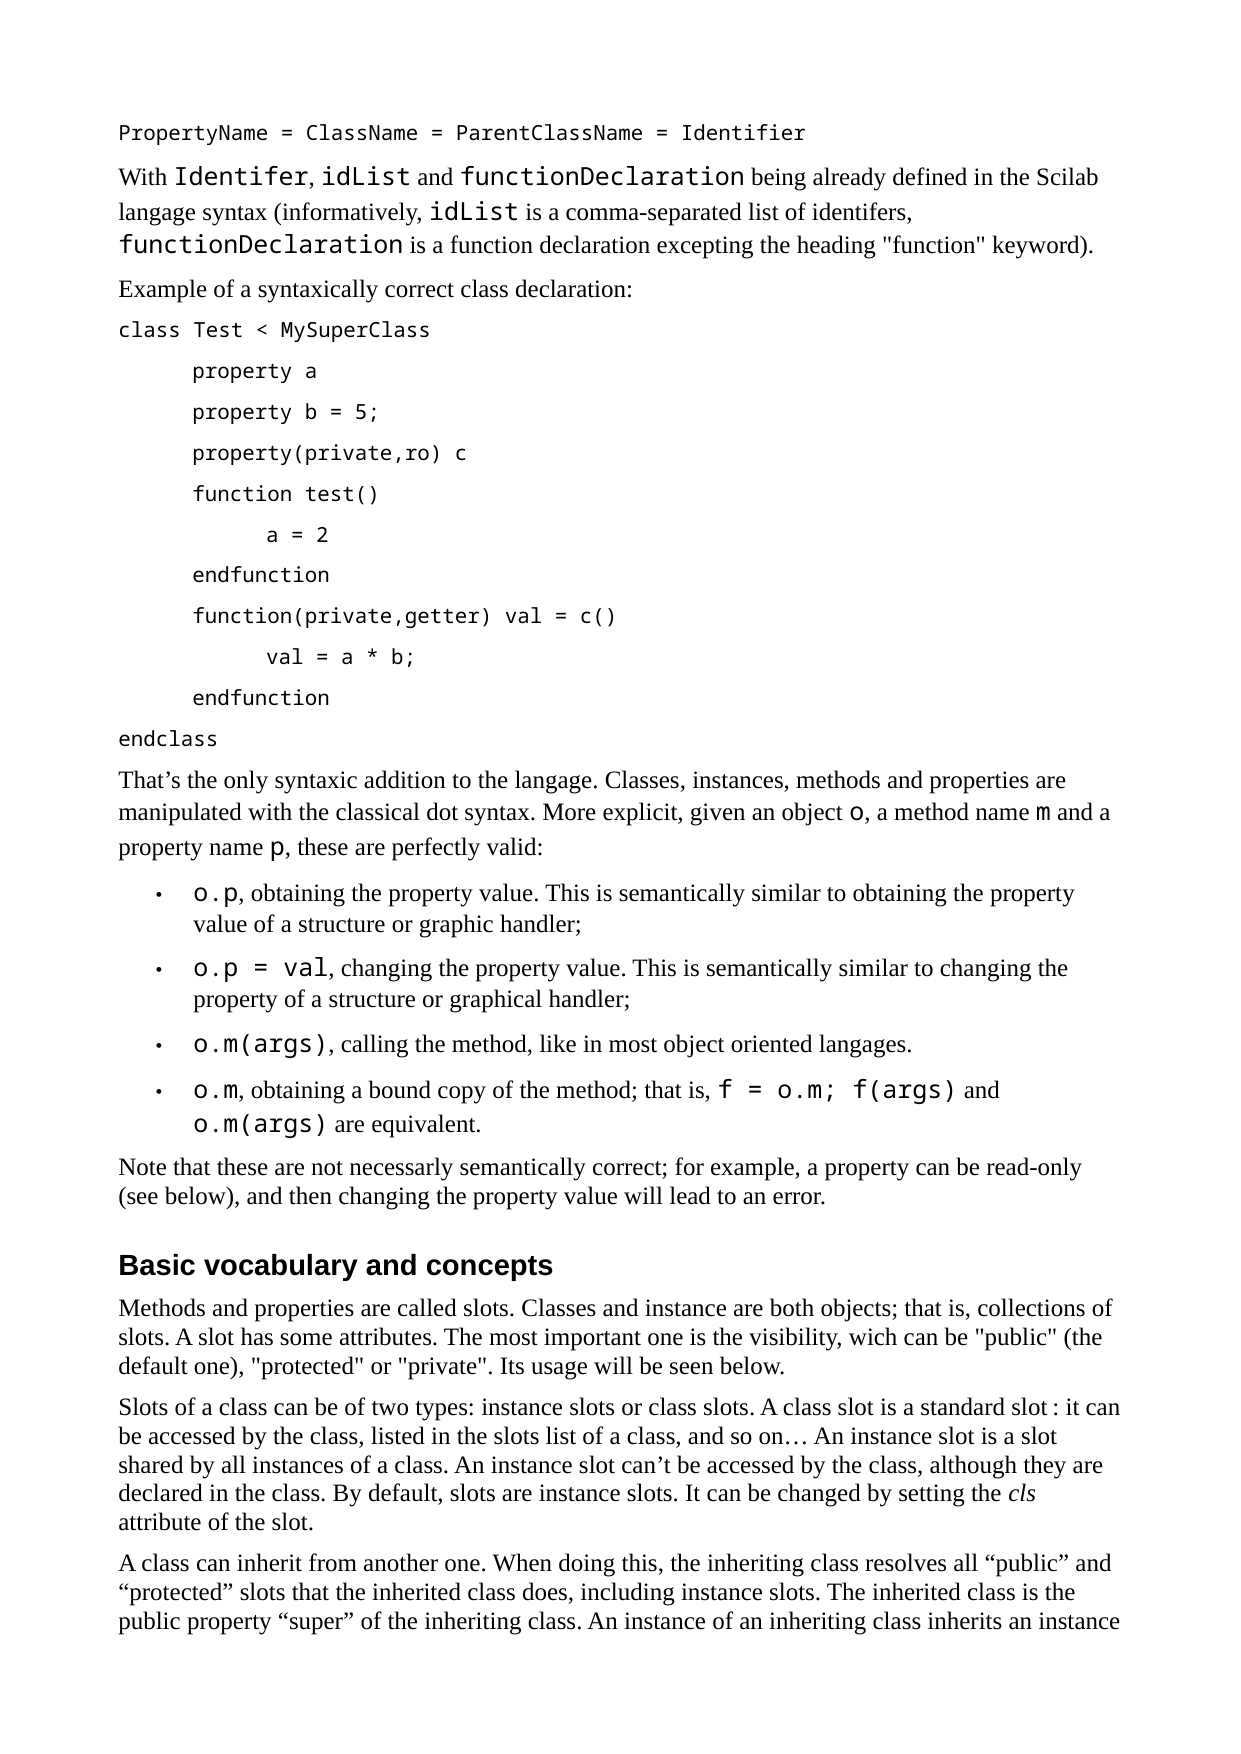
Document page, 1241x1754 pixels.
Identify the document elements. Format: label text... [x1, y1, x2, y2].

text property b = 5; [118, 397, 1122, 425]
text PropertyName = ClassName = ParentClassName = Identifier [118, 118, 1122, 147]
text That’s the only syntaxic addition to the langage. Classes, instances, methods and properties are manipulated with the classical dot syntax. More explicit, given an object o, a method name m and a property name p, these are perfectly valid: [118, 765, 1122, 862]
list o.p, obtaining the property value. This is semantically similar to obtaining the property value of a structure or graphic handler; [156, 875, 1122, 937]
text With Identifer, idList and functionDeclaration being already defined in the Scilab langage syntax (informatively, idList is a comma-separated list of identifers, functionDeclaration is a function declaration excepting the heading "function" keyword). [118, 159, 1122, 261]
text function(private,getter) val = c() [118, 602, 1122, 630]
text class Test < MySuperClass [118, 315, 1122, 343]
subtitle Basic vocabulary and concepts [118, 1247, 1122, 1281]
text Slots of a class can be of two types: instance slots or class slots. A class slot is a standard slot : it can be accessed by the class, listed in the slots list of a class, and so on… An instance slot is a slot shared by all instances of a class. An instance slot can’t be accessed by the class, although they are declared in the class. By default, slots are instance slots. It can be changed by setting the cls attribute of the slot. [118, 1392, 1122, 1536]
text endclass [118, 724, 1122, 753]
list o.m, obtaining a bound copy of the method; that is, f = o.m; f(args) and o.m(args) are equivalent. [156, 1072, 1122, 1140]
text property a [118, 356, 1122, 384]
text endfunction [118, 561, 1122, 589]
text Methods and properties are called slots. Classes and instance are both objects; that is, collections of slots. A slot has some attributes. The most important one is the visibility, wich can be "public" (the default one), "protected" or "private". Its usage will be seen below. [118, 1293, 1122, 1380]
list o.m(args), calling the method, like in most object oriented langages. [156, 1025, 1122, 1059]
text property(private,ro) c [118, 438, 1122, 466]
text function test() [118, 479, 1122, 507]
text endfunction [118, 683, 1122, 712]
text val = a * b; [118, 642, 1122, 671]
text Example of a syntaxically correct class declaration: [118, 274, 1122, 302]
text Note that these are not necessarly semantically correct; for example, a property can be read-only (see below), and then changing the property value will lead to an error. [118, 1152, 1122, 1210]
text A class can inherit from another one. When doing this, the inheriting class resolves all “public” and “protected” slots that the inherited class does, including instance slots. The inherited class is the public property “super” of the inheriting class. An instance of an inheriting class inherits an instance [118, 1548, 1122, 1635]
text a = 2 [118, 520, 1122, 548]
list o.p = val, changing the property value. This is semantically similar to changing the property of a structure or graphical handler; [156, 950, 1122, 1013]
